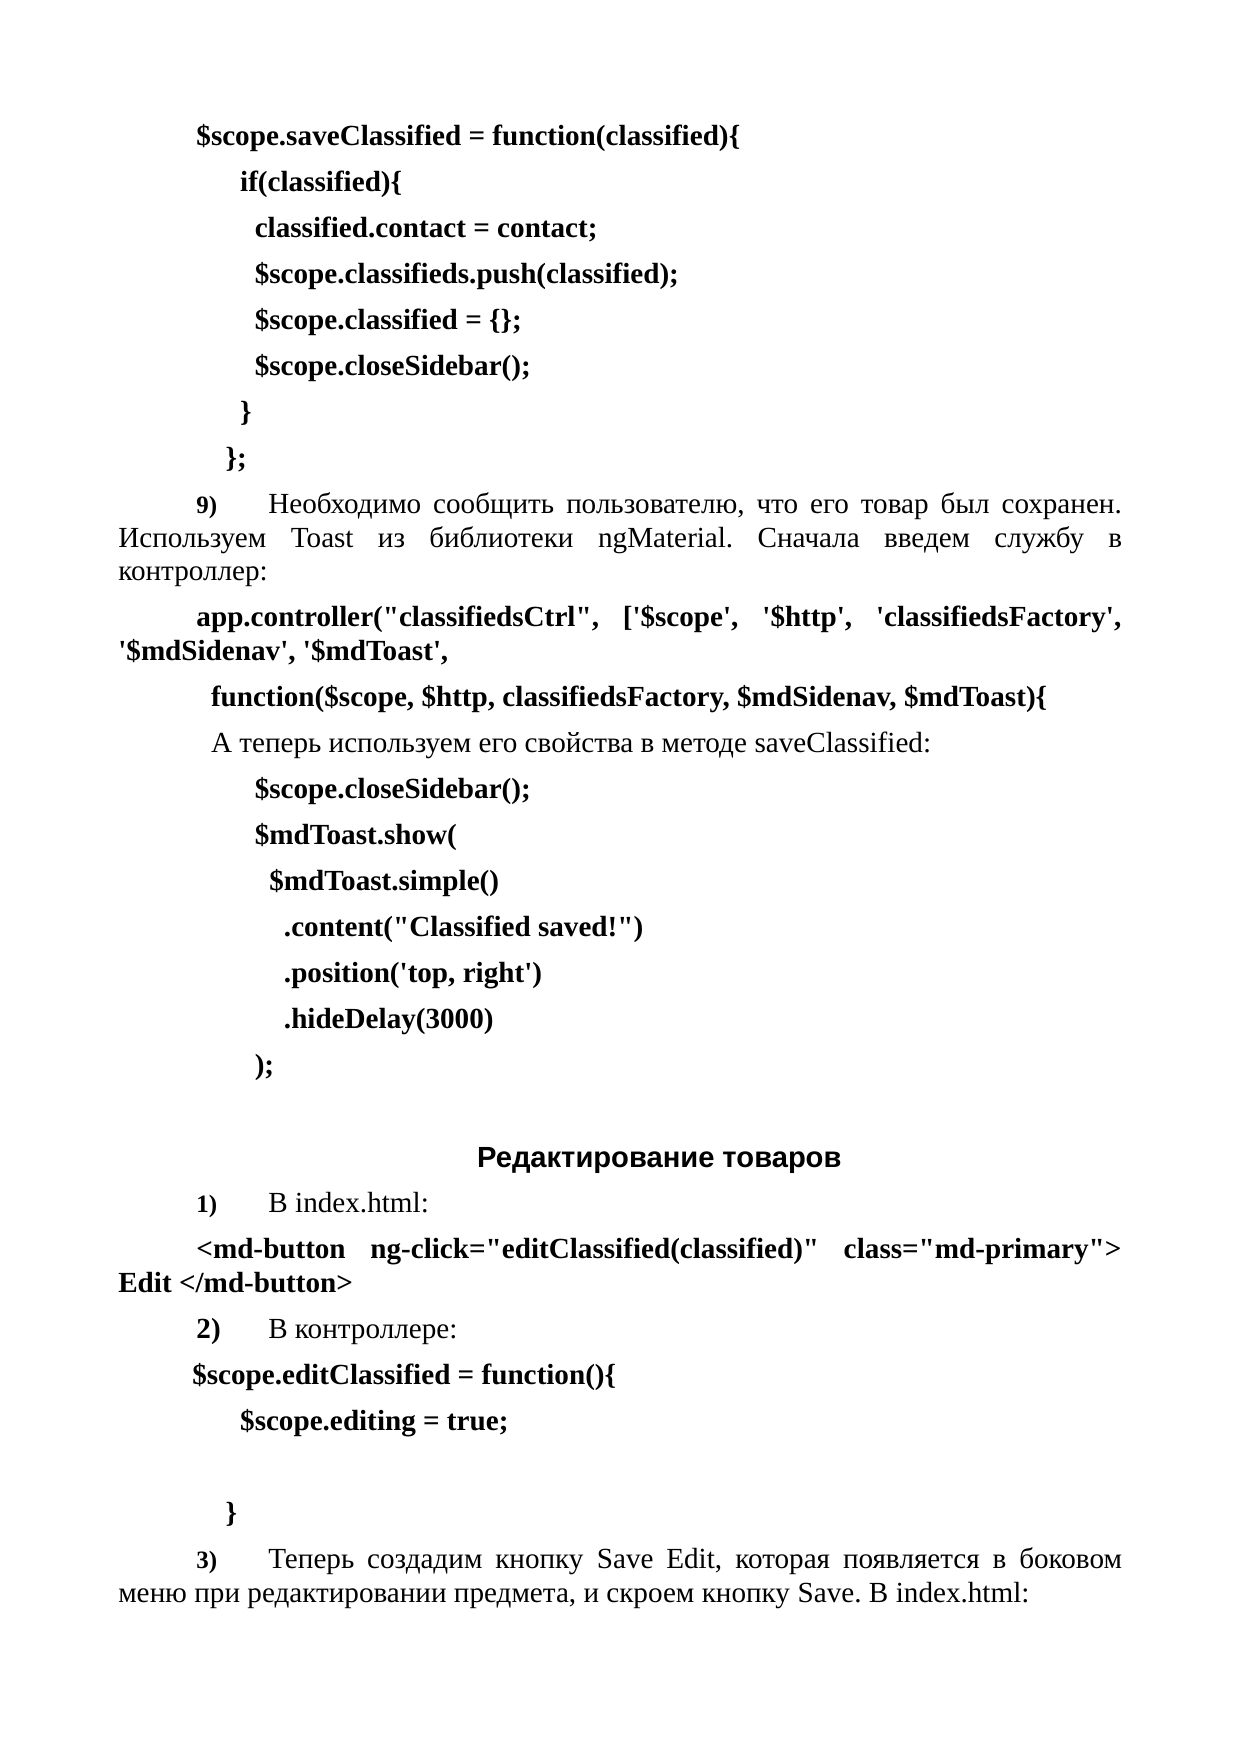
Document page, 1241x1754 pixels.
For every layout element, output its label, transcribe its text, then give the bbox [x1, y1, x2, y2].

text $scope.saveClassified = function(classified){ [118, 118, 1122, 152]
subtitle Редактирование товаров [118, 1139, 1122, 1173]
text $scope.classified = {}; [118, 302, 1122, 336]
text $scope.classifieds.push(classified); [118, 256, 1122, 290]
text classified.contact = contact; [118, 210, 1122, 244]
text .position('top, right') [118, 955, 1122, 989]
list В контроллере: [118, 1311, 1122, 1345]
text }; [118, 440, 1122, 474]
text А теперь используем его свойства в методе saveClassified: [118, 725, 1122, 759]
text } [118, 394, 1122, 428]
text <md-button ng-click="editClassified(classified)" class="md-primary"> Edit </md-button> [118, 1232, 1122, 1299]
list $scope.editClassified = function(){ [118, 1357, 1122, 1391]
text ); [118, 1047, 1122, 1081]
text if(classified){ [118, 164, 1122, 198]
list Необходимо сообщить пользователю, что его товар был сохранен. Используем Toast из библиотеки ngMaterial. Сначала введем службу в контроллер: [118, 486, 1122, 587]
text $scope.editing = true; [118, 1403, 1122, 1437]
text $mdToast.simple() [118, 863, 1122, 897]
text function($scope, $http, classifiedsFactory, $mdSidenav, $mdToast){ [118, 679, 1122, 713]
text $scope.closeSidebar(); [118, 771, 1122, 805]
text $scope.closeSidebar(); [118, 348, 1122, 382]
text app.controller("classifiedsCtrl", ['$scope', '$http', 'classifiedsFactory', '$mdSidenav', '$mdToast', [118, 599, 1122, 667]
list Теперь создадим кнопку Save Edit, которая появляется в боковом меню при редактировании предмета, и скроем кнопку Save. В index.html: [118, 1541, 1122, 1608]
list В index.html: [118, 1186, 1122, 1219]
text $mdToast.show( [118, 817, 1122, 851]
text .hideDelay(3000) [118, 1001, 1122, 1035]
text .content("Classified saved!") [118, 909, 1122, 943]
text } [118, 1495, 1122, 1529]
